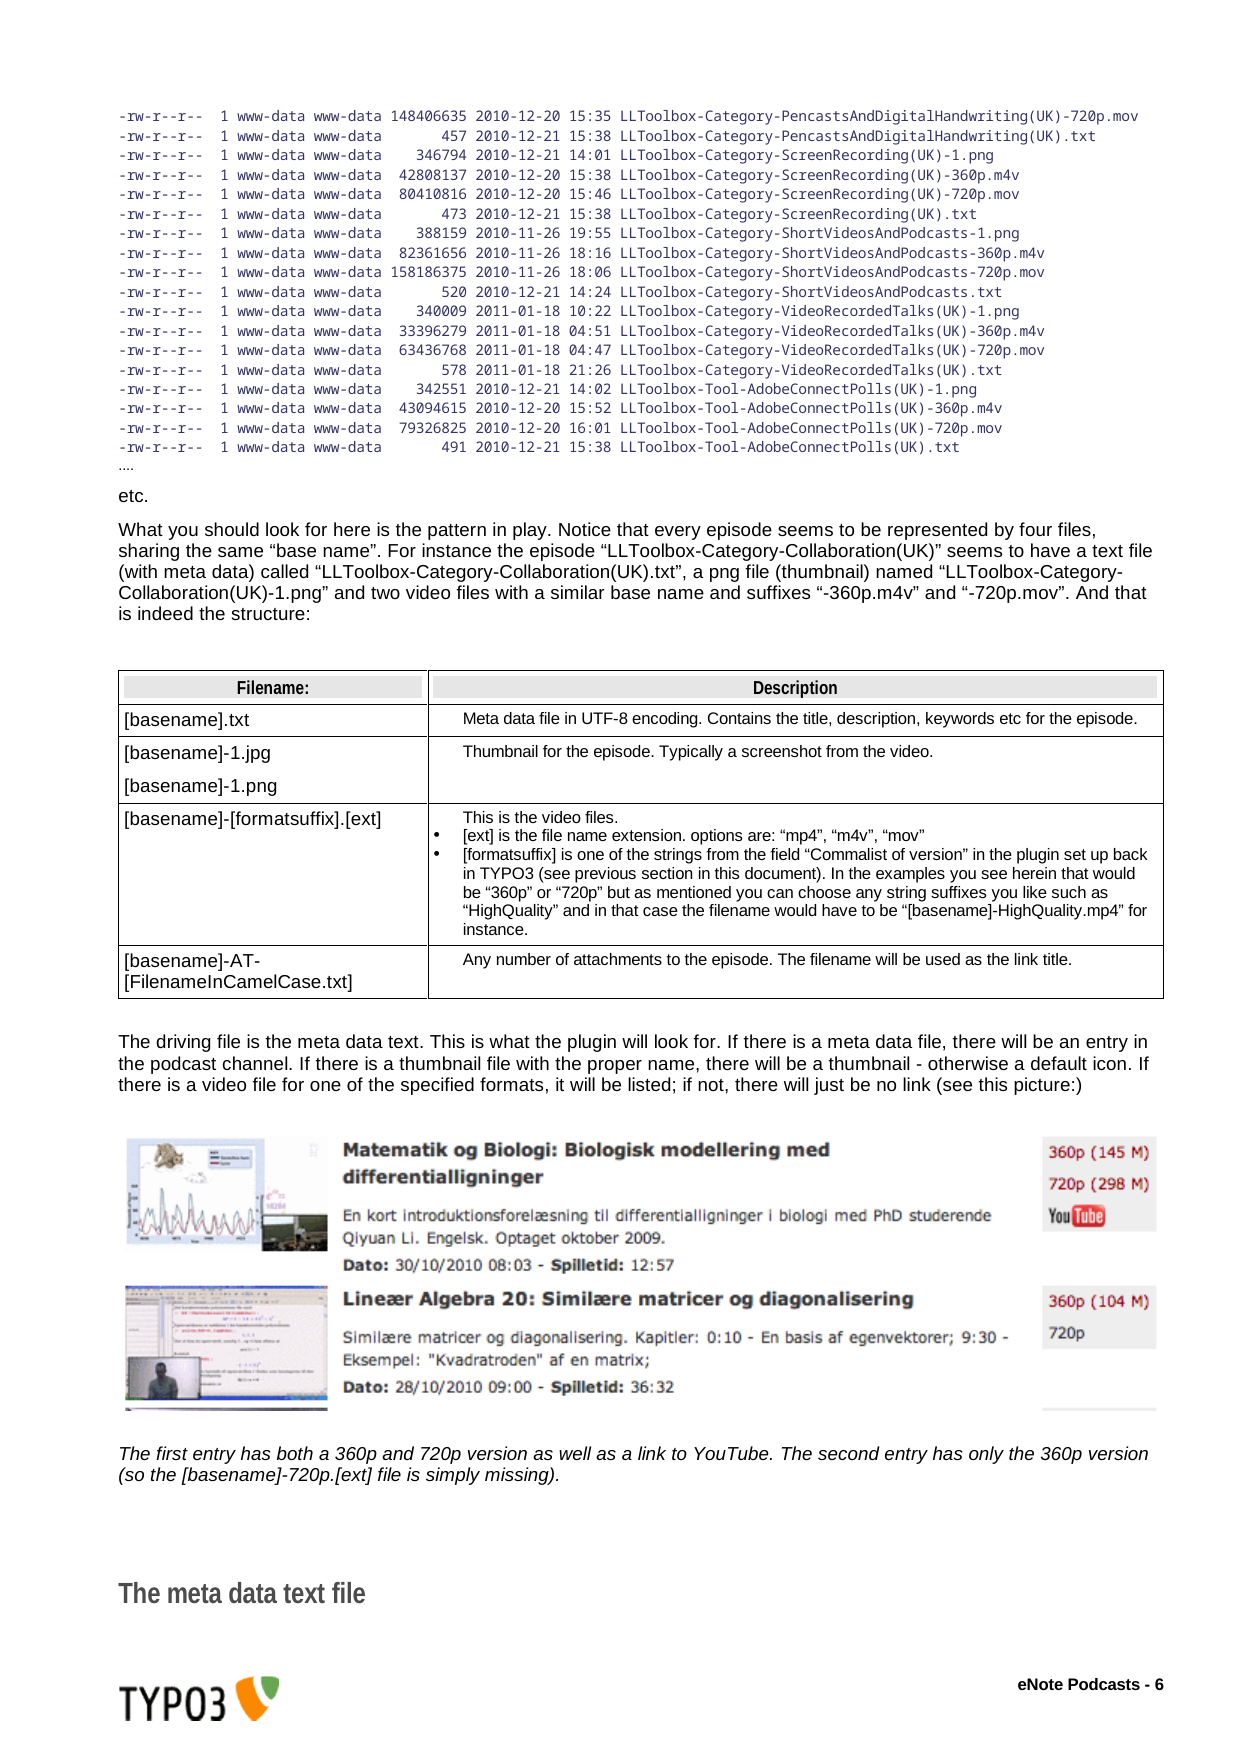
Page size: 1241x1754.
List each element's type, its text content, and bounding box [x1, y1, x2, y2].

picture [118, 1128, 1164, 1411]
table_header Filename: [119, 671, 427, 704]
text -rw-r--r-- 1 www-data www-data 79326825 2010-12-20 16:01 LLToolbox-Tool-AdobeConnectPolls(UK)-720p.mov [118, 418, 1163, 437]
text -rw-r--r-- 1 www-data www-data 42808137 2010-12-20 15:38 LLToolbox-Category-ScreenRecording(UK)-360p.m4v [118, 165, 1163, 184]
text -rw-r--r-- 1 www-data www-data 43094615 2010-12-20 15:52 LLToolbox-Tool-AdobeConnectPolls(UK)-360p.m4v [118, 398, 1163, 418]
text -rw-r--r-- 1 www-data www-data 80410816 2010-12-20 15:46 LLToolbox-Category-ScreenRecording(UK)-720p.mov [118, 184, 1163, 204]
table_cell Meta data file in UTF-8 encoding. Contains the title, description, keywords etc for the episode. [429, 705, 1163, 736]
table_header Description [429, 671, 1163, 704]
table_cell This is the video files. [ext] is the file name extension. options are: “mp4”, “m4v”, “mov” [formatsuffix] is one of the strings from the field “Commalist of version” in the plugin set up back in TYPO3 (see previous section in this document). In the examples you see herein that would be “360p” or “720p” but as mentioned you can choose any string suffixes you like such as “HighQuality” and in that case the filename would have to be “[basename]-HighQuality.mp4” for instance. [429, 804, 1163, 945]
text -rw-r--r-- 1 www-data www-data 388159 2010-11-26 19:55 LLToolbox-Category-ShortVideosAndPodcasts-1.png [118, 223, 1163, 243]
text -rw-r--r-- 1 www-data www-data 82361656 2010-11-26 18:16 LLToolbox-Category-ShortVideosAndPodcasts-360p.m4v [118, 243, 1163, 262]
picture [118, 1675, 282, 1721]
subtitle The meta data text file [118, 1576, 1163, 1609]
text -rw-r--r-- 1 www-data www-data 33396279 2011-01-18 04:51 LLToolbox-Category-VideoRecordedTalks(UK)-360p.m4v [118, 321, 1163, 340]
table_cell [basename]-AT-[FilenameInCamelCase.txt] [119, 946, 427, 998]
table_cell Thumbnail for the episode. Typically a screenshot from the video. [429, 737, 1163, 803]
table_cell [basename].txt [119, 705, 427, 736]
text -rw-r--r-- 1 www-data www-data 342551 2010-12-21 14:02 LLToolbox-Tool-AdobeConnectPolls(UK)-1.png [118, 379, 1163, 398]
table_cell [basename]-1.jpg [basename]-1.png [119, 737, 427, 803]
text What you should look for here is the pattern in play. Notice that every episode seems to be represented by four files, sharing the same “base name”. For instance the episode “LLToolbox-Category-Collaboration(UK)” seems to have a text file (with meta data) called “LLToolbox-Category-Collaboration(UK).txt”, a png file (thumbnail) named “LLToolbox-Category-Collaboration(UK)-1.png” and two video files with a similar base name and suffixes “-360p.m4v” and “-720p.mov”. And that is indeed the structure: [118, 519, 1163, 624]
text -rw-r--r-- 1 www-data www-data 457 2010-12-21 15:38 LLToolbox-Category-PencastsAndDigitalHandwriting(UK).txt [118, 126, 1163, 145]
text -rw-r--r-- 1 www-data www-data 346794 2010-12-21 14:01 LLToolbox-Category-ScreenRecording(UK)-1.png [118, 145, 1163, 165]
table_cell [basename]-[formatsuffix].[ext] [119, 804, 427, 945]
text The driving file is the meta data text. This is what the plugin will look for. If there is a meta data file, there will be an entry in the podcast channel. If there is a thumbnail file with the proper name, there will be a thumbnail - otherwise a default icon. If there is a video file for one of the specified formats, it will be listed; if not, there will just be no link (see this picture:) [118, 1032, 1163, 1095]
text etc. [118, 485, 1163, 506]
text -rw-r--r-- 1 www-data www-data 578 2011-01-18 21:26 LLToolbox-Category-VideoRecordedTalks(UK).txt [118, 359, 1163, 379]
text .... [118, 457, 1163, 473]
text -rw-r--r-- 1 www-data www-data 520 2010-12-21 14:24 LLToolbox-Category-ShortVideosAndPodcasts.txt [118, 282, 1163, 301]
table_cell Any number of attachments to the episode. The filename will be used as the link title. [429, 946, 1163, 998]
text -rw-r--r-- 1 www-data www-data 158186375 2010-11-26 18:06 LLToolbox-Category-ShortVideosAndPodcasts-720p.mov [118, 262, 1163, 282]
text -rw-r--r-- 1 www-data www-data 148406635 2010-12-20 15:35 LLToolbox-Category-PencastsAndDigitalHandwriting(UK)-720p.mov [118, 106, 1163, 126]
text -rw-r--r-- 1 www-data www-data 63436768 2011-01-18 04:47 LLToolbox-Category-VideoRecordedTalks(UK)-720p.mov [118, 340, 1163, 359]
text The first entry has both a 360p and 720p version as well as a link to YouTube. The second entry has only the 360p version (so the [basename]-720p.[ext] file is simply missing). [118, 1444, 1163, 1486]
text -rw-r--r-- 1 www-data www-data 491 2010-12-21 15:38 LLToolbox-Tool-AdobeConnectPolls(UK).txt [118, 437, 1163, 457]
text -rw-r--r-- 1 www-data www-data 473 2010-12-21 15:38 LLToolbox-Category-ScreenRecording(UK).txt [118, 204, 1163, 223]
text -rw-r--r-- 1 www-data www-data 340009 2011-01-18 10:22 LLToolbox-Category-VideoRecordedTalks(UK)-1.png [118, 301, 1163, 321]
